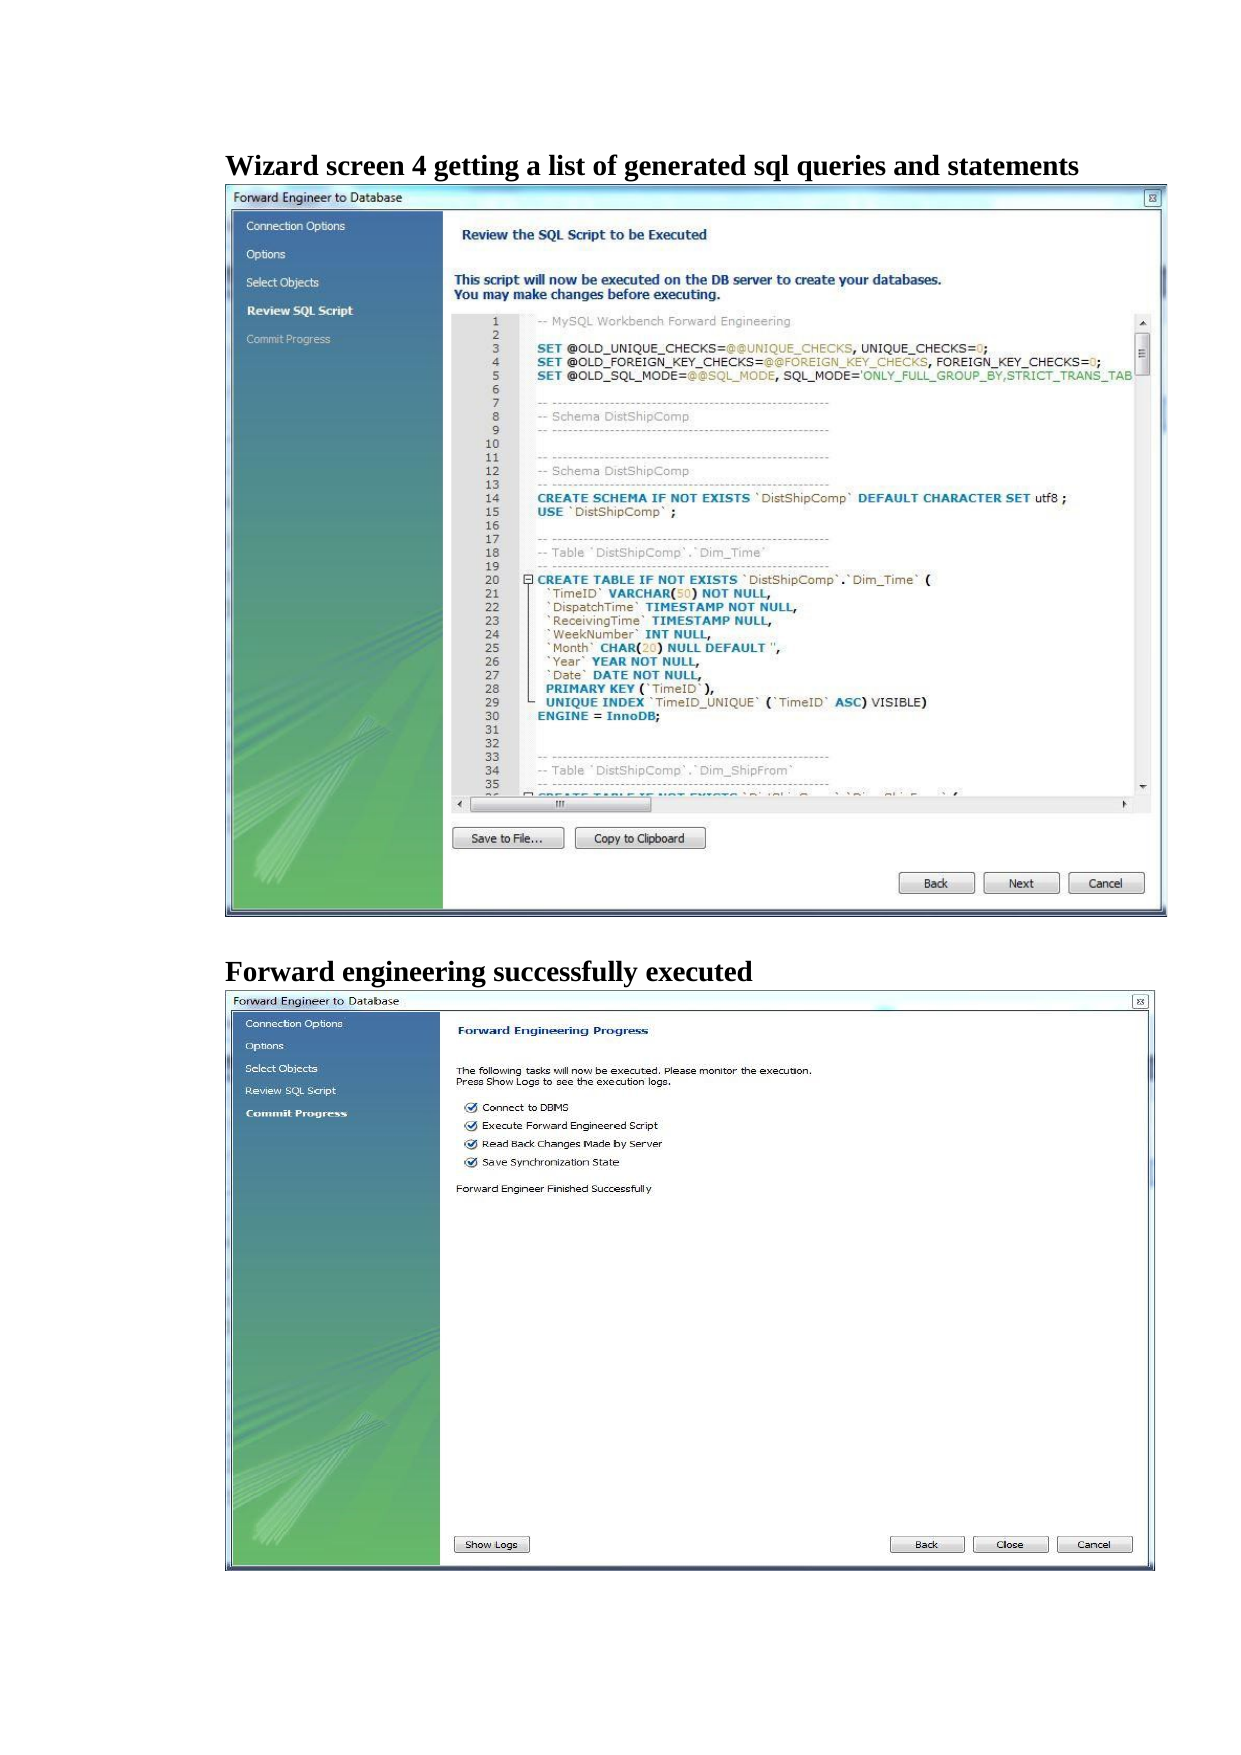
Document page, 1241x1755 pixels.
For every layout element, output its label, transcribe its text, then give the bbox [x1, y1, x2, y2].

text Wizard screen 4 getting a list of generated sql queries and statements [225, 148, 1176, 182]
picture [225, 184, 1168, 917]
picture [225, 990, 1156, 1571]
text Forward engineering successfully executed [225, 954, 1176, 988]
